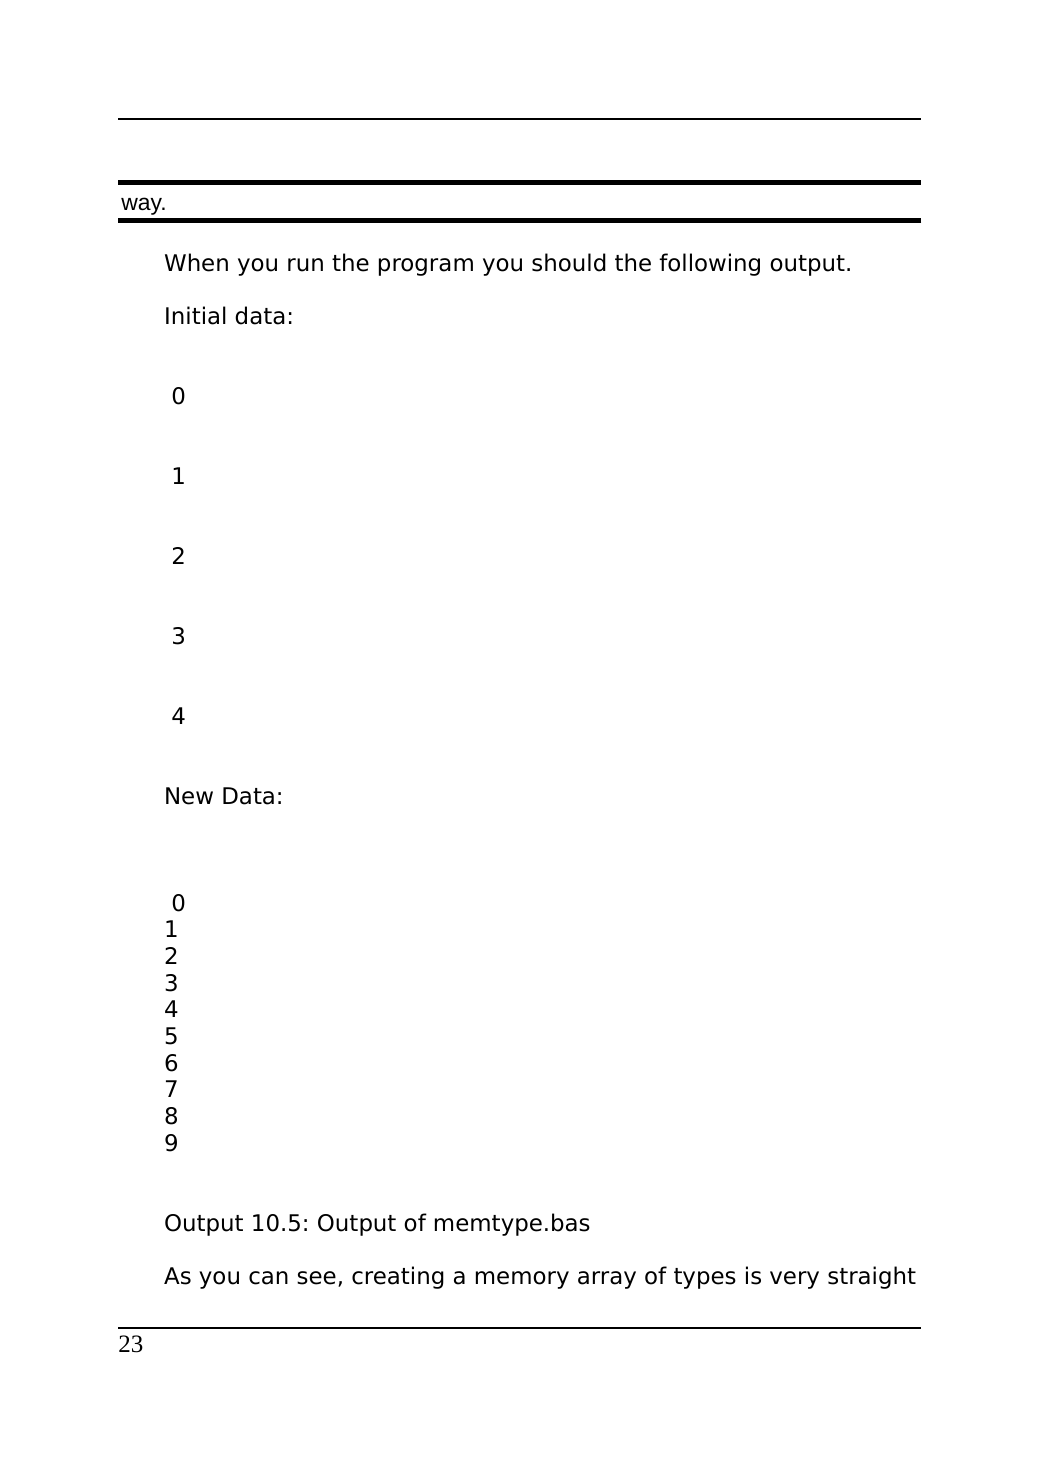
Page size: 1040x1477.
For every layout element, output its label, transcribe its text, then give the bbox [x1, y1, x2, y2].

text 7 [118, 1076, 921, 1103]
text Output 10.5: Output of memtype.bas [118, 1210, 921, 1236]
text 6 [118, 1050, 921, 1076]
text 5 [118, 1023, 921, 1050]
text 3 [118, 623, 921, 650]
text 2 [118, 543, 921, 570]
text 2 [118, 943, 921, 970]
text 0 [118, 383, 921, 410]
text 8 [118, 1103, 921, 1130]
text When you run the program you should the following output. [118, 250, 921, 276]
text 1 [118, 463, 921, 490]
text As you can see, creating a memory array of types is very straight [118, 1263, 921, 1290]
text 3 [118, 970, 921, 996]
text 4 [118, 703, 921, 730]
text 1 [118, 916, 921, 943]
text 0 [118, 890, 921, 916]
text New Data: [118, 783, 921, 810]
text way. [118, 185, 921, 218]
text 4 [118, 996, 921, 1023]
text Initial data: [118, 303, 921, 330]
text 9 [118, 1130, 921, 1156]
